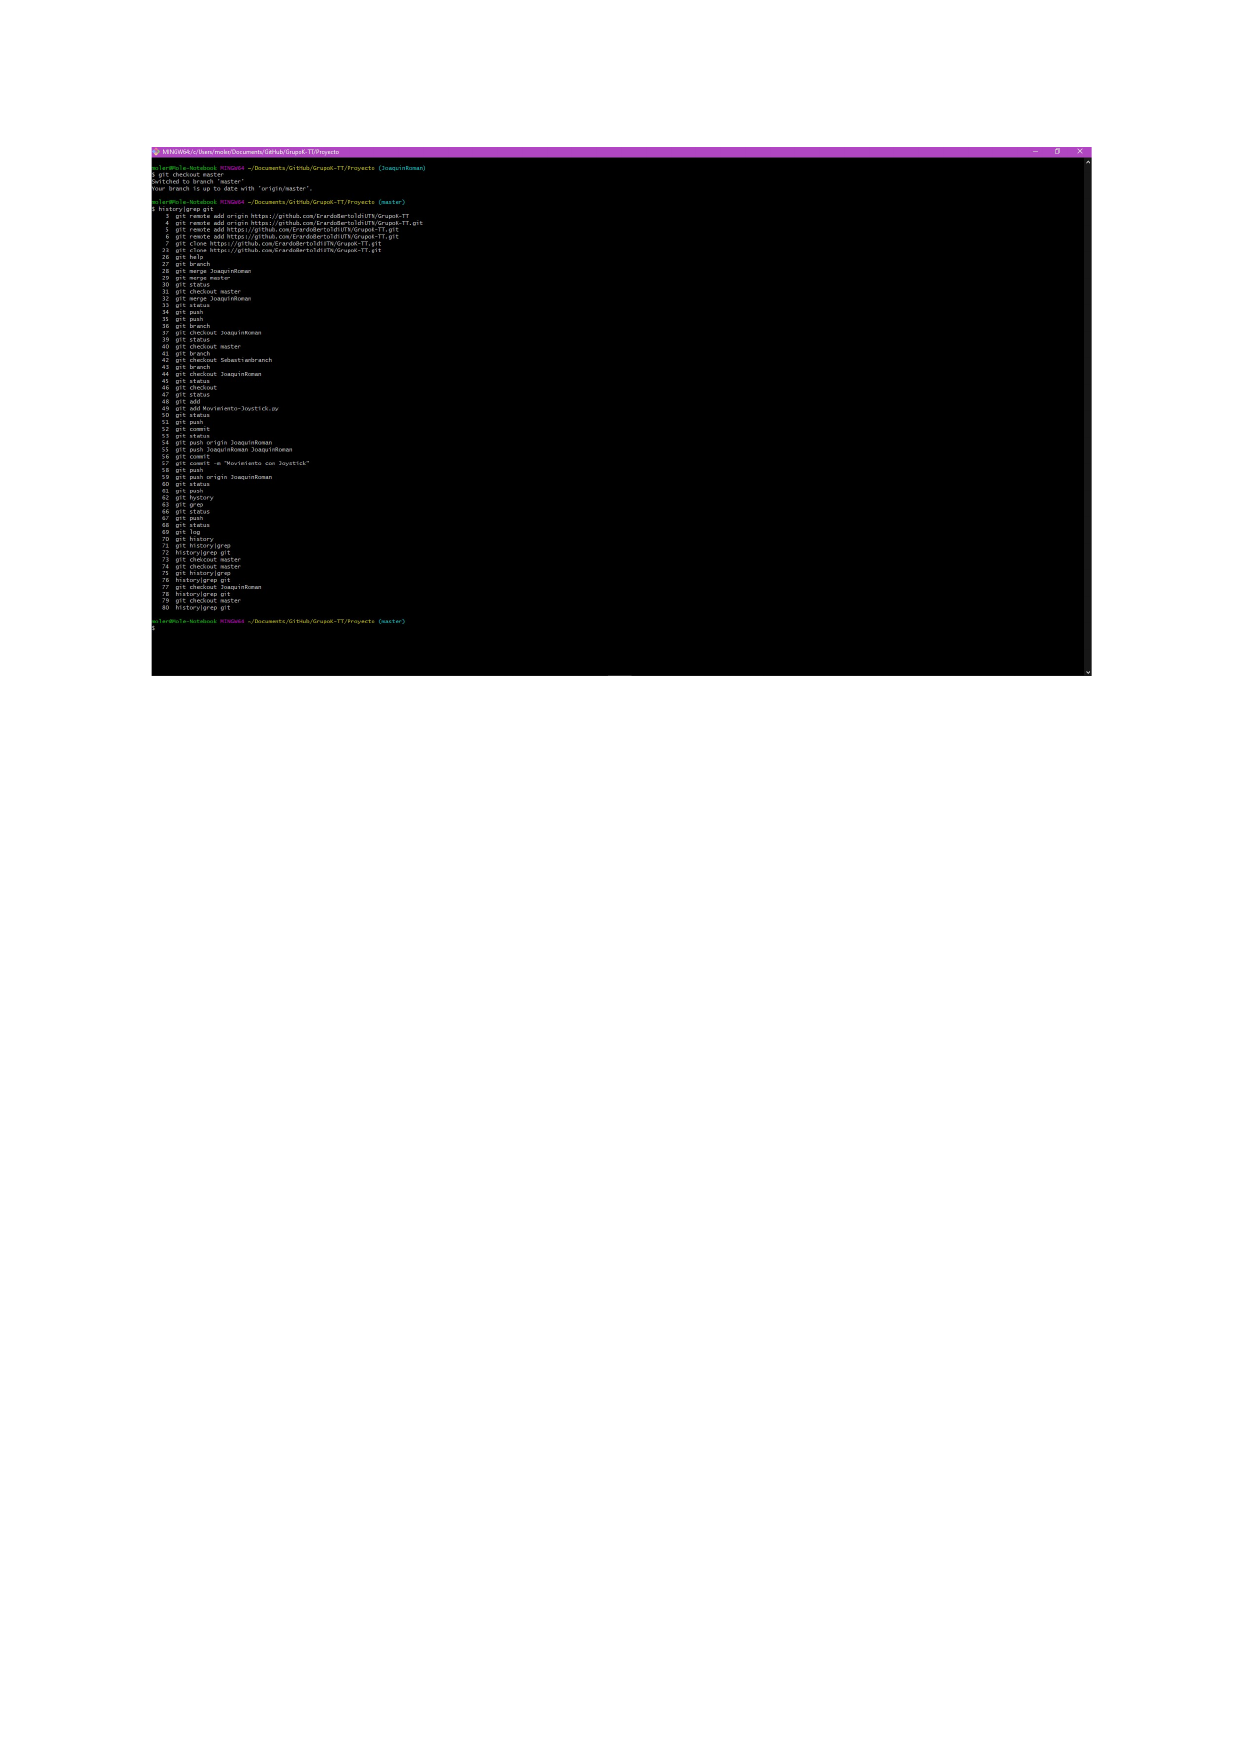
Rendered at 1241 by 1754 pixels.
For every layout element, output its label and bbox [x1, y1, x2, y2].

picture [151, 147, 1092, 676]
